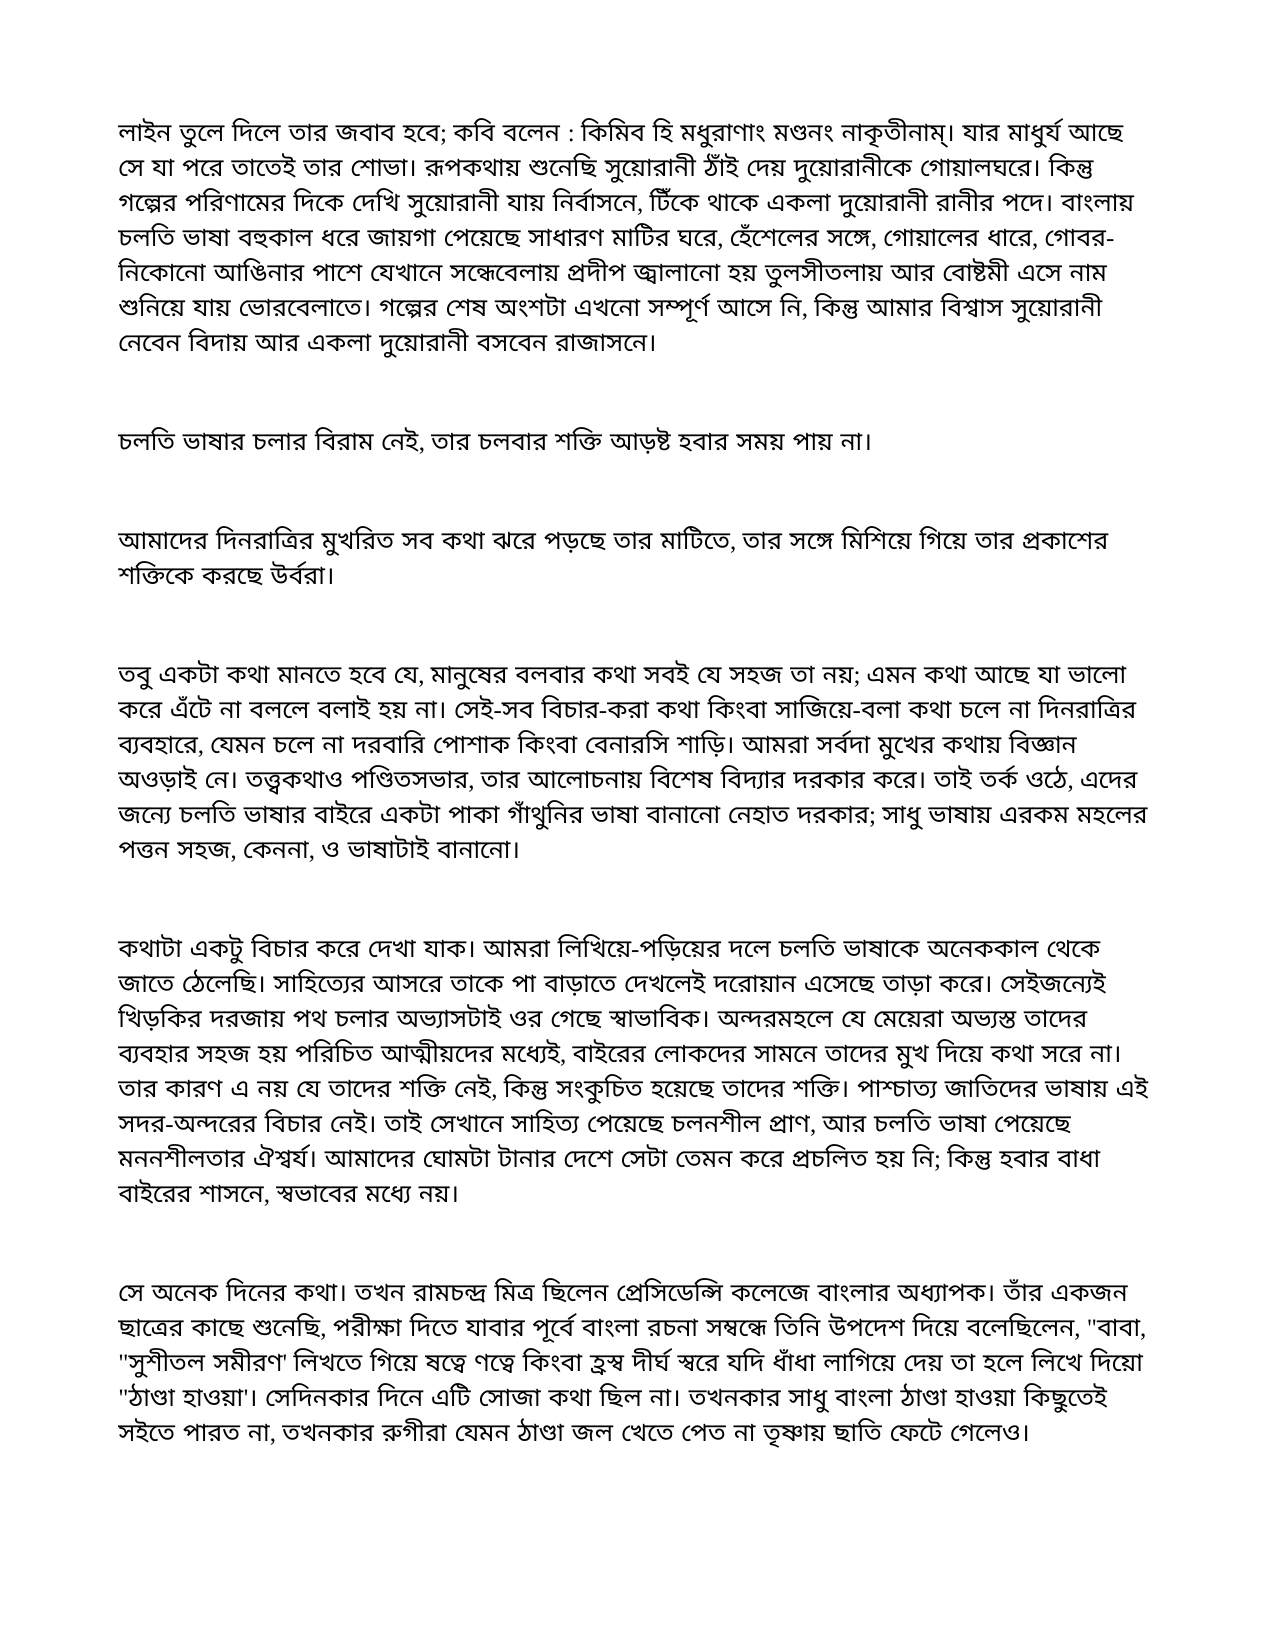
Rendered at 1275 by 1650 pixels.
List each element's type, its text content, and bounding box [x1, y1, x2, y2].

text তবু একটা কথা মানতে হবে যে, মানুষের বলবার কথা সবই যে সহজ তা নয়; এমন কথা আছে যা ভালো করে এঁটে না বললে বলাই হয় না। সেই-সব বিচার-করা কথা কিংবা সাজিয়ে-বলা কথা চলে না দিনরাত্রির ব্যবহারে, যেমন চলে না দরবারি পোশাক কিংবা বেনারসি শাড়ি। আমরা সর্বদা মুখের কথায় বিজ্ঞান অওড়াই নে। তত্ত্বকথাও পণ্ডিতসভার, তার আলোচনায় বিশেষ বিদ্যার দরকার করে। তাই তর্ক ওঠে, এদের জন্যে চলতি ভাষার বাইরে একটা পাকা গাঁথুনির ভাষা বানানো নেহাত দরকার; সাধু ভাষায় এরকম মহলের পত্তন সহজ, কেননা, ও ভাষাটাই বানানো। [118, 660, 1157, 864]
text লাইন তুলে দিলে তার জবাব হবে; কবি বলেন : কিমিব হি মধুরাণাং মণ্ডনং নাকৃতীনাম্‌। যার মাধুর্য আছে সে যা পরে তাতেই তার শোভা। রূপকথায় শুনেছি সুয়োরানী ঠাঁই দেয় দুয়োরানীকে গোয়ালঘরে। কিন্তু গল্পের পরিণামের দিকে দেখি সুয়োরানী যায় নির্বাসনে, টিঁকে থাকে একলা দুয়োরানী রানীর পদে। বাংলায় চলতি ভাষা বহুকাল ধরে জায়গা পেয়েছে সাধারণ মাটির ঘরে, হেঁশেলের সঙ্গে, গোয়ালের ধারে, গোবর-নিকোনো আঙিনার পাশে যেখানে সন্ধেবেলায় প্রদীপ জ্বালানো হয় তুলসীতলায় আর বোষ্টমী এসে নাম শুনিয়ে যায় ভোরবেলাতে। গল্পের শেষ অংশটা এখনো সম্পূর্ণ আসে নি, কিন্তু আমার বিশ্বাস সুয়োরানী নেবেন বিদায় আর একলা দুয়োরানী বসবেন রাজাসনে। [118, 118, 1157, 358]
text চলতি ভাষার চলার বিরাম নেই, তার চলবার শক্তি আড়ষ্ট হবার সময় পায় না। [118, 427, 1157, 456]
text আমাদের দিনরাত্রির মুখরিত সব কথা ঝরে পড়ছে তার মাটিতে, তার সঙ্গে মিশিয়ে গিয়ে তার প্রকাশের শক্তিকে করছে উর্বরা। [118, 526, 1157, 590]
text কথাটা একটু বিচার করে দেখা যাক। আমরা লিখিয়ে-পড়িয়ের দলে চলতি ভাষাকে অনেককাল থেকে জাতে ঠেলেছি। সাহিত্যের আসরে তাকে পা বাড়াতে দেখলেই দরোয়ান এসেছে তাড়া করে। সেইজন্যেই খিড়কির দরজায় পথ চলার অভ্যাসটাই ওর গেছে স্বাভাবিক। অন্দরমহলে যে মেয়েরা অভ্যস্ত তাদের ব্যবহার সহজ হয় পরিচিত আত্মীয়দের মধ্যেই, বাইরের লোকদের সামনে তাদের মুখ দিয়ে কথা সরে না। তার কারণ এ নয় যে তাদের শক্তি নেই, কিন্তু সংকুচিত হয়েছে তাদের শক্তি। পাশ্চাত্য জাতিদের ভাষায় এই সদর-অন্দরের বিচার নেই। তাই সেখানে সাহিত্য পেয়েছে চলনশীল প্রাণ, আর চলতি ভাষা পেয়েছে মননশীলতার ঐশ্বর্য। আমাদের ঘোমটা টানার দেশে সেটা তেমন করে প্রচলিত হয় নি; কিন্তু হবার বাধা বাইরের শাসনে, স্বভাবের মধ্যে নয়। [118, 934, 1157, 1209]
text সে অনেক দিনের কথা। তখন রামচন্দ্র মিত্র ছিলেন প্রেসিডেন্সি কলেজে বাংলার অধ্যাপক। তাঁর একজন ছাত্রের কাছে শুনেছি, পরীক্ষা দিতে যাবার পূর্বে বাংলা রচনা সম্বন্ধে তিনি উপদেশ দিয়ে বলেছিলেন, "বাবা, "সুশীতল সমীরণ' লিখতে গিয়ে ষত্বে ণত্বে কিংবা হ্রস্ব দীর্ঘ স্বরে যদি ধাঁধা লাগিয়ে দেয় তা হলে লিখে দিয়ো "ঠাণ্ডা হাওয়া'। সেদিনকার দিনে এটি সোজা কথা ছিল না। তখনকার সাধু বাংলা ঠাণ্ডা হাওয়া কিছুতেই সইতে পারত না, তখনকার রুগীরা যেমন ঠাণ্ডা জল খেতে পেত না তৃষ্ণায় ছাতি ফেটে গেলেও। [118, 1278, 1157, 1448]
